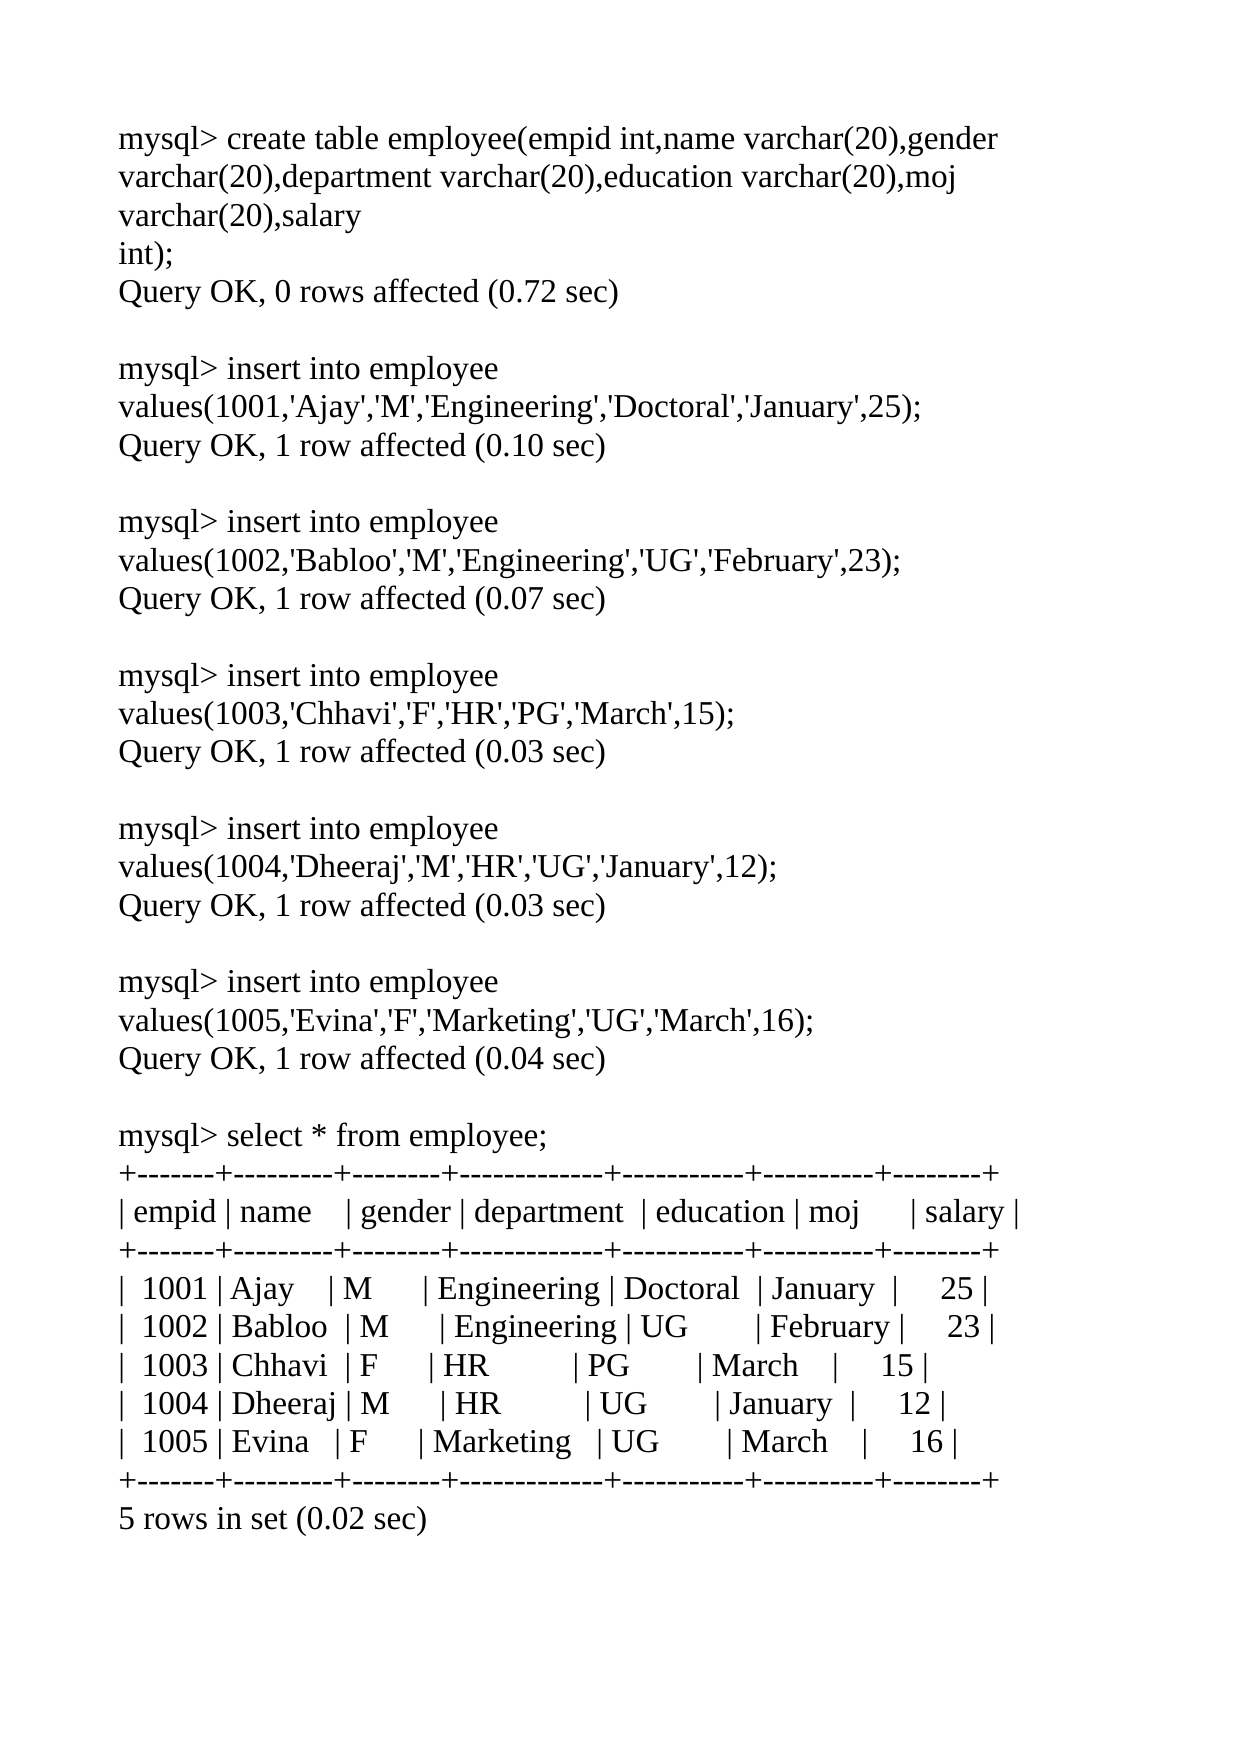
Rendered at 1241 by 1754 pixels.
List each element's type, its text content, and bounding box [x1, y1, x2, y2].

text +-------+---------+--------+-------------+-----------+----------+--------+ [118, 1230, 1122, 1268]
text Query OK, 0 rows affected (0.72 sec) [118, 271, 1122, 310]
text | 1005 | Evina | F | Marketing | UG | March | 16 | [118, 1421, 1122, 1460]
text +-------+---------+--------+-------------+-----------+----------+--------+ [118, 1460, 1122, 1498]
text | 1004 | Dheeraj | M | HR | UG | January | 12 | [118, 1383, 1122, 1421]
text 5 rows in set (0.02 sec) [118, 1498, 1122, 1536]
text int); [118, 233, 1122, 271]
text mysql> create table employee(empid int,name varchar(20),gender varchar(20),department varchar(20),education varchar(20),moj varchar(20),salary [118, 118, 1122, 233]
text | empid | name | gender | department | education | moj | salary | [118, 1191, 1122, 1230]
text Query OK, 1 row affected (0.07 sec) [118, 578, 1122, 616]
text | 1002 | Babloo | M | Engineering | UG | February | 23 | [118, 1306, 1122, 1345]
text mysql> insert into employee values(1004,'Dheeraj','M','HR','UG','January',12); [118, 808, 1122, 885]
text mysql> insert into employee values(1002,'Babloo','M','Engineering','UG','February',23); [118, 501, 1122, 578]
text Query OK, 1 row affected (0.03 sec) [118, 885, 1122, 923]
text Query OK, 1 row affected (0.03 sec) [118, 731, 1122, 770]
text +-------+---------+--------+-------------+-----------+----------+--------+ [118, 1153, 1122, 1191]
text mysql> insert into employee values(1001,'Ajay','M','Engineering','Doctoral','January',25); [118, 348, 1122, 425]
text mysql> insert into employee values(1005,'Evina','F','Marketing','UG','March',16); [118, 961, 1122, 1038]
text | 1003 | Chhavi | F | HR | PG | March | 15 | [118, 1345, 1122, 1383]
text Query OK, 1 row affected (0.10 sec) [118, 425, 1122, 463]
text mysql> select * from employee; [118, 1115, 1122, 1153]
text Query OK, 1 row affected (0.04 sec) [118, 1038, 1122, 1076]
text mysql> insert into employee values(1003,'Chhavi','F','HR','PG','March',15); [118, 655, 1122, 731]
text | 1001 | Ajay | M | Engineering | Doctoral | January | 25 | [118, 1268, 1122, 1306]
